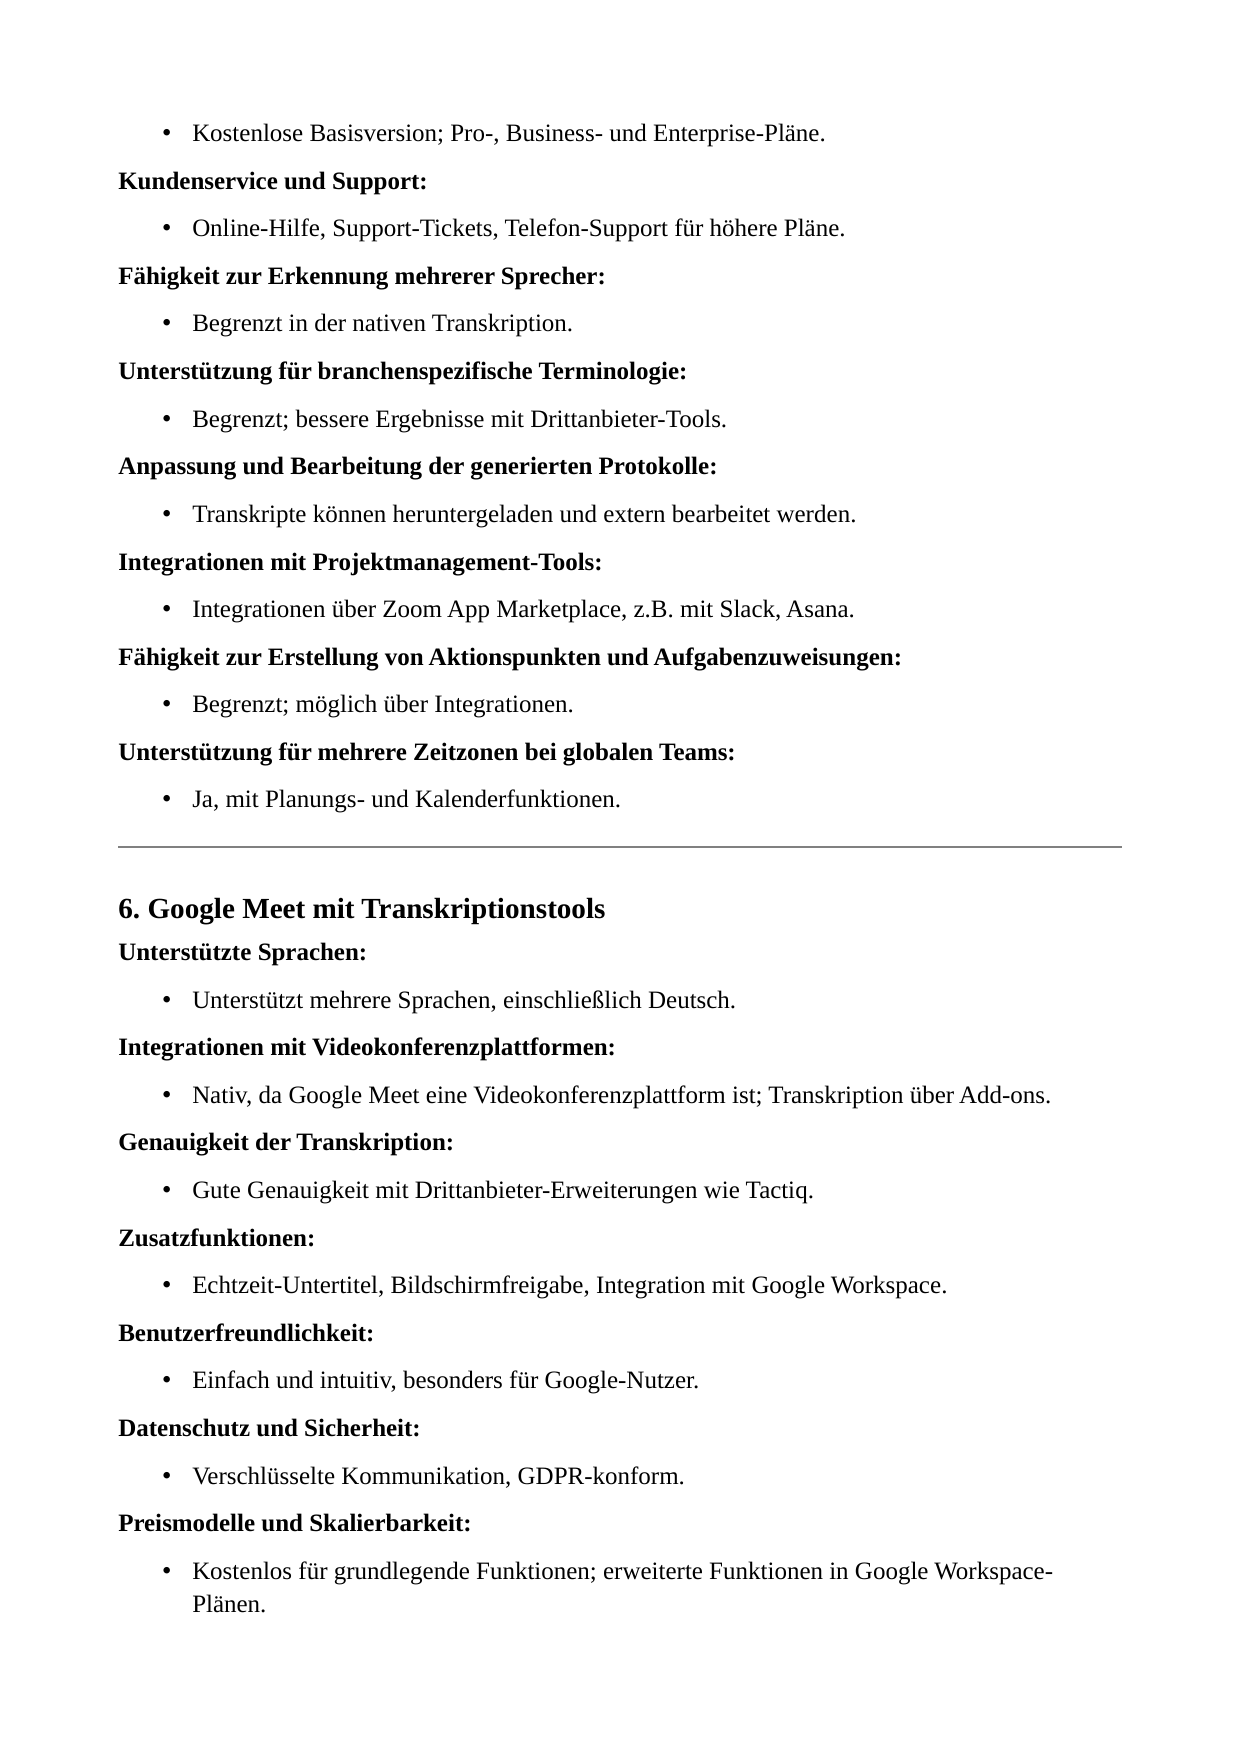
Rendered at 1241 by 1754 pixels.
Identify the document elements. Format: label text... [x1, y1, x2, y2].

list Gute Genauigkeit mit Drittanbieter-Erweiterungen wie Tactiq. [162, 1175, 1122, 1204]
list Echtzeit-Untertitel, Bildschirmfreigabe, Integration mit Google Workspace. [162, 1270, 1122, 1299]
list Verschlüsselte Kommunikation, GDPR-konform. [162, 1461, 1122, 1489]
list Einfach und intuitiv, besonders für Google-Nutzer. [162, 1366, 1122, 1394]
list Unterstützt mehrere Sprachen, einschließlich Deutsch. [162, 985, 1122, 1013]
text Anpassung und Bearbeitung der generierten Protokolle: [118, 451, 1122, 480]
subtitle 6. Google Meet mit Transkriptionstools [118, 891, 1122, 924]
list Begrenzt in der nativen Transkription. [162, 308, 1122, 337]
list Kostenlose Basisversion; Pro-, Business- und Enterprise-Pläne. [162, 118, 1122, 147]
text Unterstützung für mehrere Zeitzonen bei globalen Teams: [118, 737, 1122, 766]
text Fähigkeit zur Erstellung von Aktionspunkten und Aufgabenzuweisungen: [118, 642, 1122, 671]
text Zusatzfunktionen: [118, 1223, 1122, 1251]
text Genauigkeit der Transkription: [118, 1127, 1122, 1156]
text Kundenservice und Support: [118, 166, 1122, 194]
list Online-Hilfe, Support-Tickets, Telefon-Support für höhere Pläne. [162, 213, 1122, 242]
list Kostenlos für grundlegende Funktionen; erweiterte Funktionen in Google Workspace-Plänen. [162, 1556, 1122, 1618]
text Unterstützte Sprachen: [118, 937, 1122, 966]
text Integrationen mit Videokonferenzplattformen: [118, 1032, 1122, 1061]
text Preismodelle und Skalierbarkeit: [118, 1508, 1122, 1537]
text Benutzerfreundlichkeit: [118, 1318, 1122, 1347]
list Begrenzt; möglich über Integrationen. [162, 689, 1122, 718]
list Transkripte können heruntergeladen und extern bearbeitet werden. [162, 499, 1122, 528]
text Fähigkeit zur Erkennung mehrerer Sprecher: [118, 261, 1122, 290]
list Ja, mit Planungs- und Kalenderfunktionen. [162, 784, 1122, 813]
text Integrationen mit Projektmanagement-Tools: [118, 547, 1122, 575]
list Begrenzt; bessere Ergebnisse mit Drittanbieter-Tools. [162, 404, 1122, 432]
text Unterstützung für branchenspezifische Terminologie: [118, 356, 1122, 385]
list Nativ, da Google Meet eine Videokonferenzplattform ist; Transkription über Add-ons. [162, 1080, 1122, 1109]
list Integrationen über Zoom App Marketplace, z.B. mit Slack, Asana. [162, 594, 1122, 623]
text Datenschutz und Sicherheit: [118, 1413, 1122, 1442]
